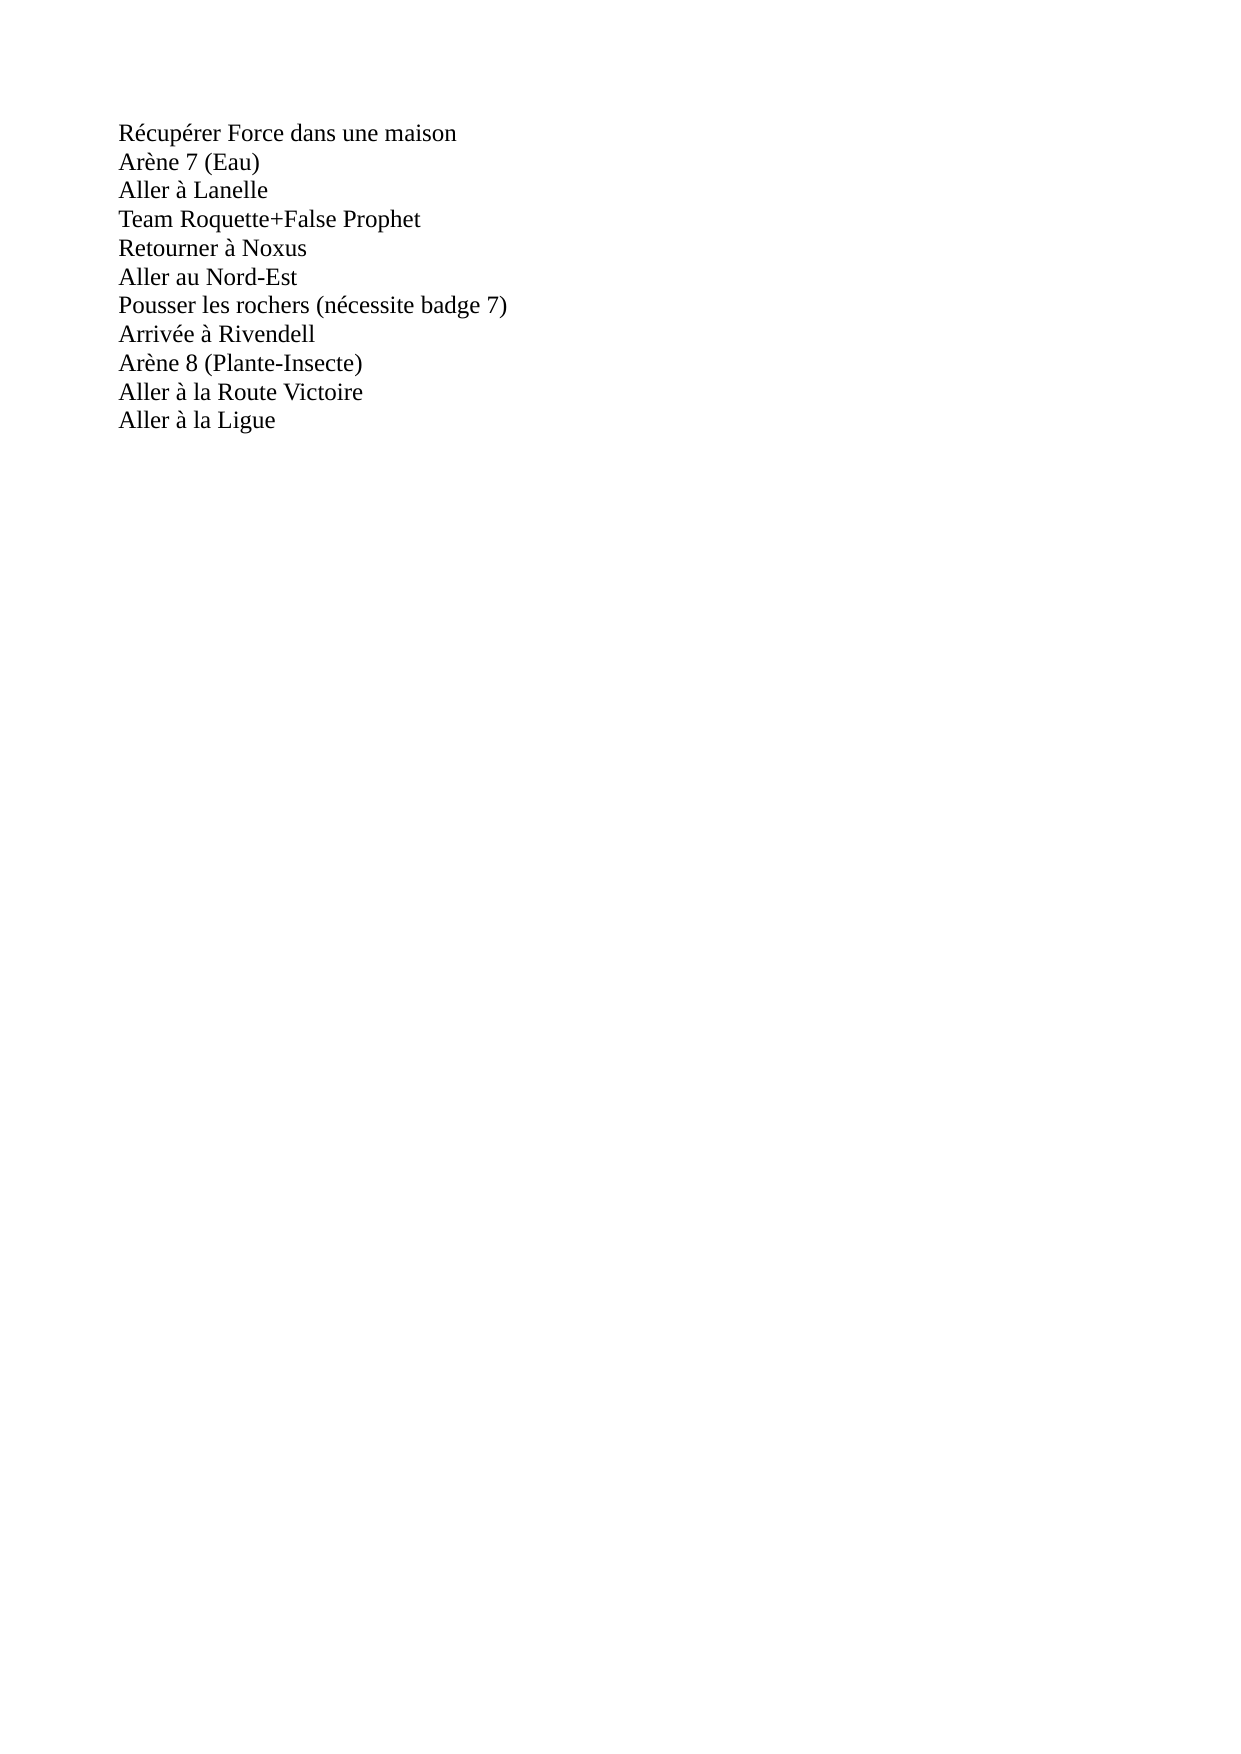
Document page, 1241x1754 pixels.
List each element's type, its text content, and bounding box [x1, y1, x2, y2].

text Récupérer Force dans une maison [118, 118, 1122, 147]
text Arène 8 (Plante-Insecte) [118, 348, 1122, 377]
text Team Roquette+False Prophet [118, 204, 1122, 233]
text Arrivée à Rivendell [118, 319, 1122, 348]
text Aller au Nord-Est [118, 262, 1122, 291]
text Arène 7 (Eau) [118, 147, 1122, 176]
text Aller à la Ligue [118, 406, 1122, 434]
text Pousser les rochers (nécessite badge 7) [118, 291, 1122, 319]
text Aller à la Route Victoire [118, 377, 1122, 406]
text Aller à Lanelle [118, 176, 1122, 204]
text Retourner à Noxus [118, 233, 1122, 262]
